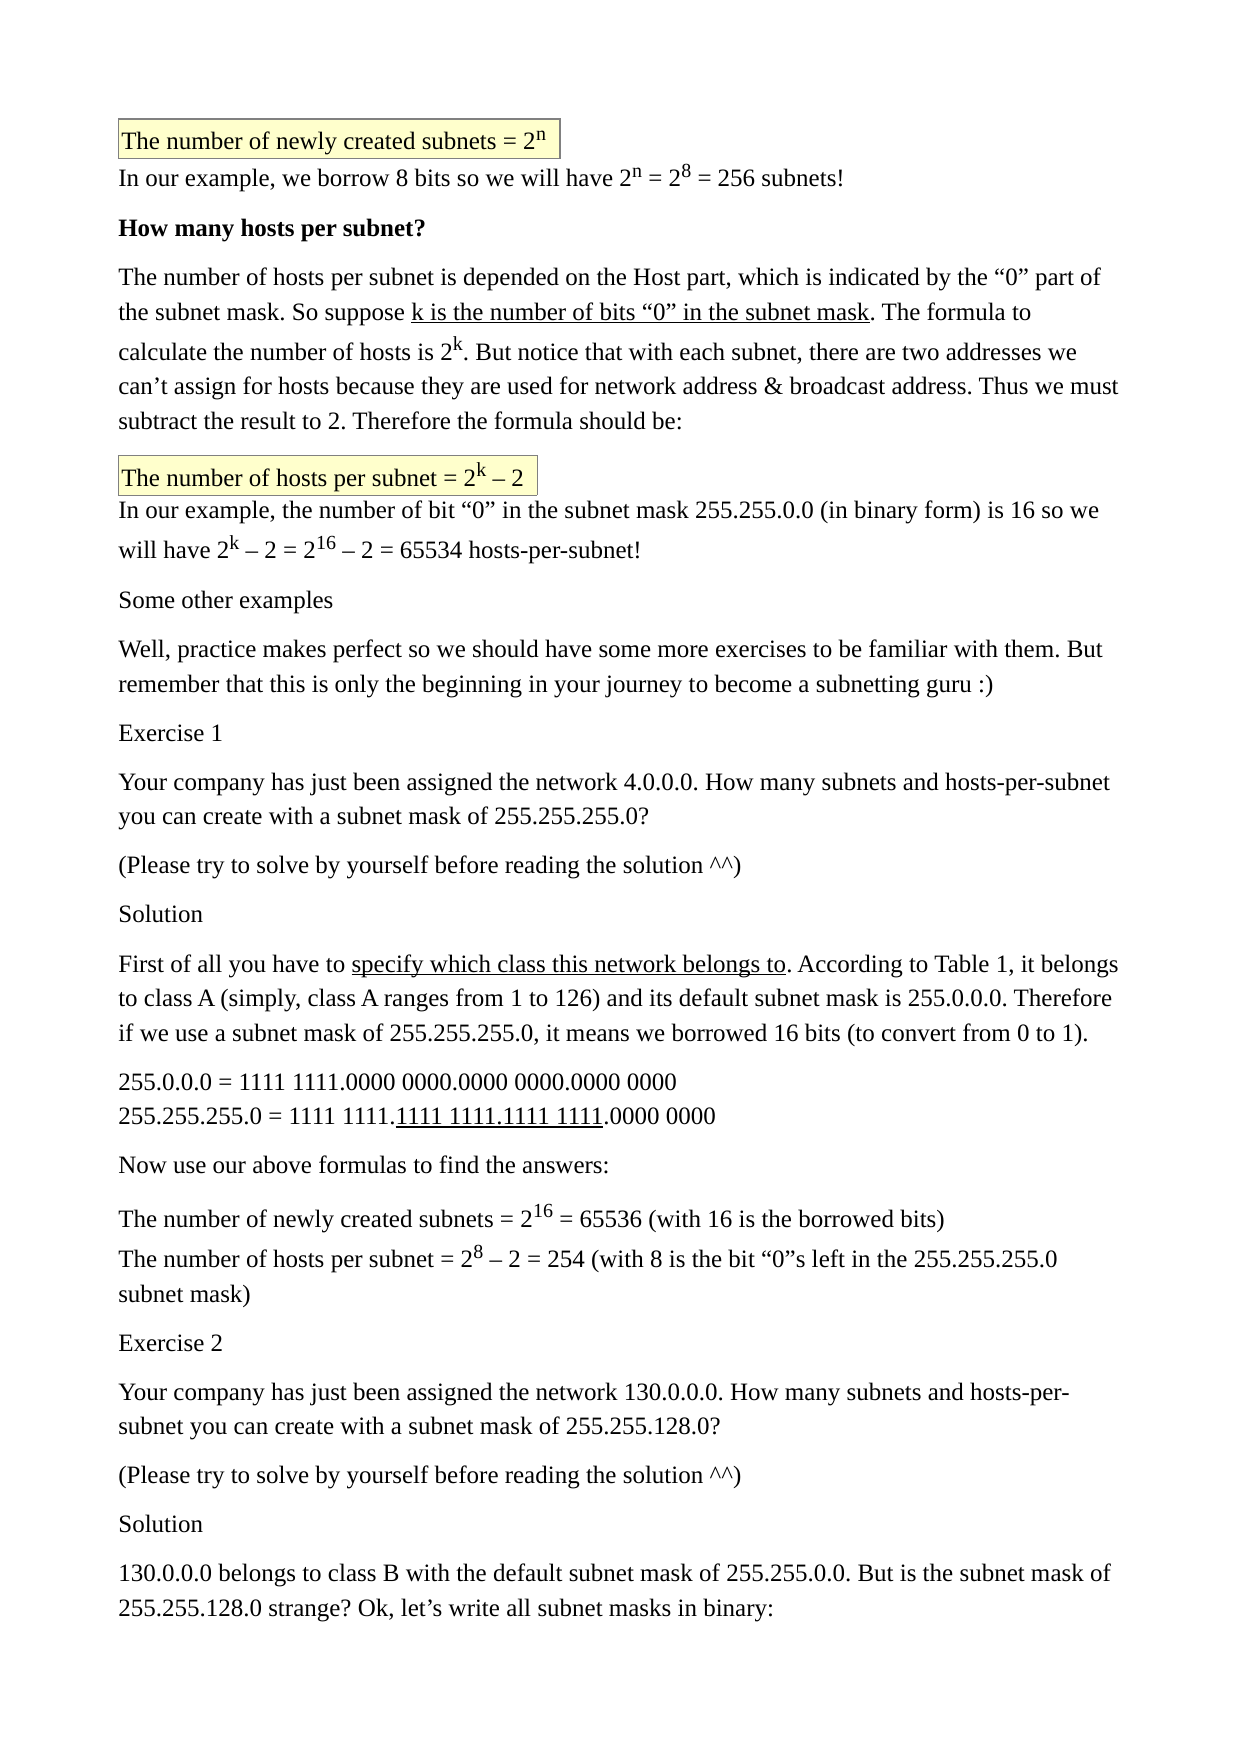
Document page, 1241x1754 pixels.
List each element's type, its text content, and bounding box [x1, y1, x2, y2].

text Your company has just been assigned the network 130.0.0.0. How many subnets and hosts-per-subnet you can create with a subnet mask of 255.255.128.0? [118, 1377, 1122, 1440]
text Solution [118, 1509, 1122, 1538]
text In our example, we borrow 8 bits so we will have 2n = 28 = 256 subnets! [118, 158, 1122, 192]
text Some other examples [118, 585, 1122, 614]
table_header The number of newly created subnets = 2n [119, 120, 559, 158]
text 255.0.0.0 = 1111 1111.0000 0000.0000 0000.0000 0000 255.255.255.0 = 1111 1111.1111 1111.1111 1111.0000 0000 [118, 1067, 1122, 1130]
text How many hosts per subnet? [118, 213, 1122, 242]
text Your company has just been assigned the network 4.0.0.0. How many subnets and hosts-per-subnet you can create with a subnet mask of 255.255.255.0? [118, 767, 1122, 830]
text The number of hosts per subnet is depended on the Host part, which is indicated by the “0” part of the subnet mask. So suppose k is the number of bits “0” in the subnet mask. The formula to calculate the number of hosts is 2k. But notice that with each subnet, there are two addresses we can’t assign for hosts because they are used for network address & broadcast address. Thus we must subtract the result to 2. Therefore the formula should be: [118, 262, 1122, 434]
text Well, practice makes perfect so we should have some more exercises to be familiar with them. But remember that this is only the beginning in your journey to become a subnetting guru :) [118, 634, 1122, 698]
text The number of newly created subnets = 216 = 65536 (with 16 is the borrowed bits) The number of hosts per subnet = 28 – 2 = 254 (with 8 is the bit “0”s left in the 255.255.255.0 subnet mask) [118, 1199, 1122, 1307]
table_header The number of hosts per subnet = 2k – 2 [119, 456, 537, 495]
text (Please try to solve by yourself before reading the solution ^^) [118, 1460, 1122, 1489]
text Exercise 2 [118, 1328, 1122, 1357]
text In our example, the number of bit “0” in the subnet mask 255.255.0.0 (in binary form) is 16 so we will have 2k – 2 = 216 – 2 = 65534 hosts-per-subnet! [118, 495, 1122, 564]
text Solution [118, 899, 1122, 928]
text First of all you have to specify which class this network belongs to. According to Table 1, it belongs to class A (simply, class A ranges from 1 to 126) and its default subnet mask is 255.0.0.0. Therefore if we use a subnet mask of 255.255.255.0, it means we borrowed 16 bits (to convert from 0 to 1). [118, 949, 1122, 1046]
text Exercise 1 [118, 718, 1122, 747]
text (Please try to solve by yourself before reading the solution ^^) [118, 851, 1122, 879]
text Now use our above formulas to find the answers: [118, 1150, 1122, 1179]
text 130.0.0.0 belongs to class B with the default subnet mask of 255.255.0.0. But is the subnet mask of 255.255.128.0 strange? Ok, let’s write all subnet masks in binary: [118, 1558, 1122, 1622]
